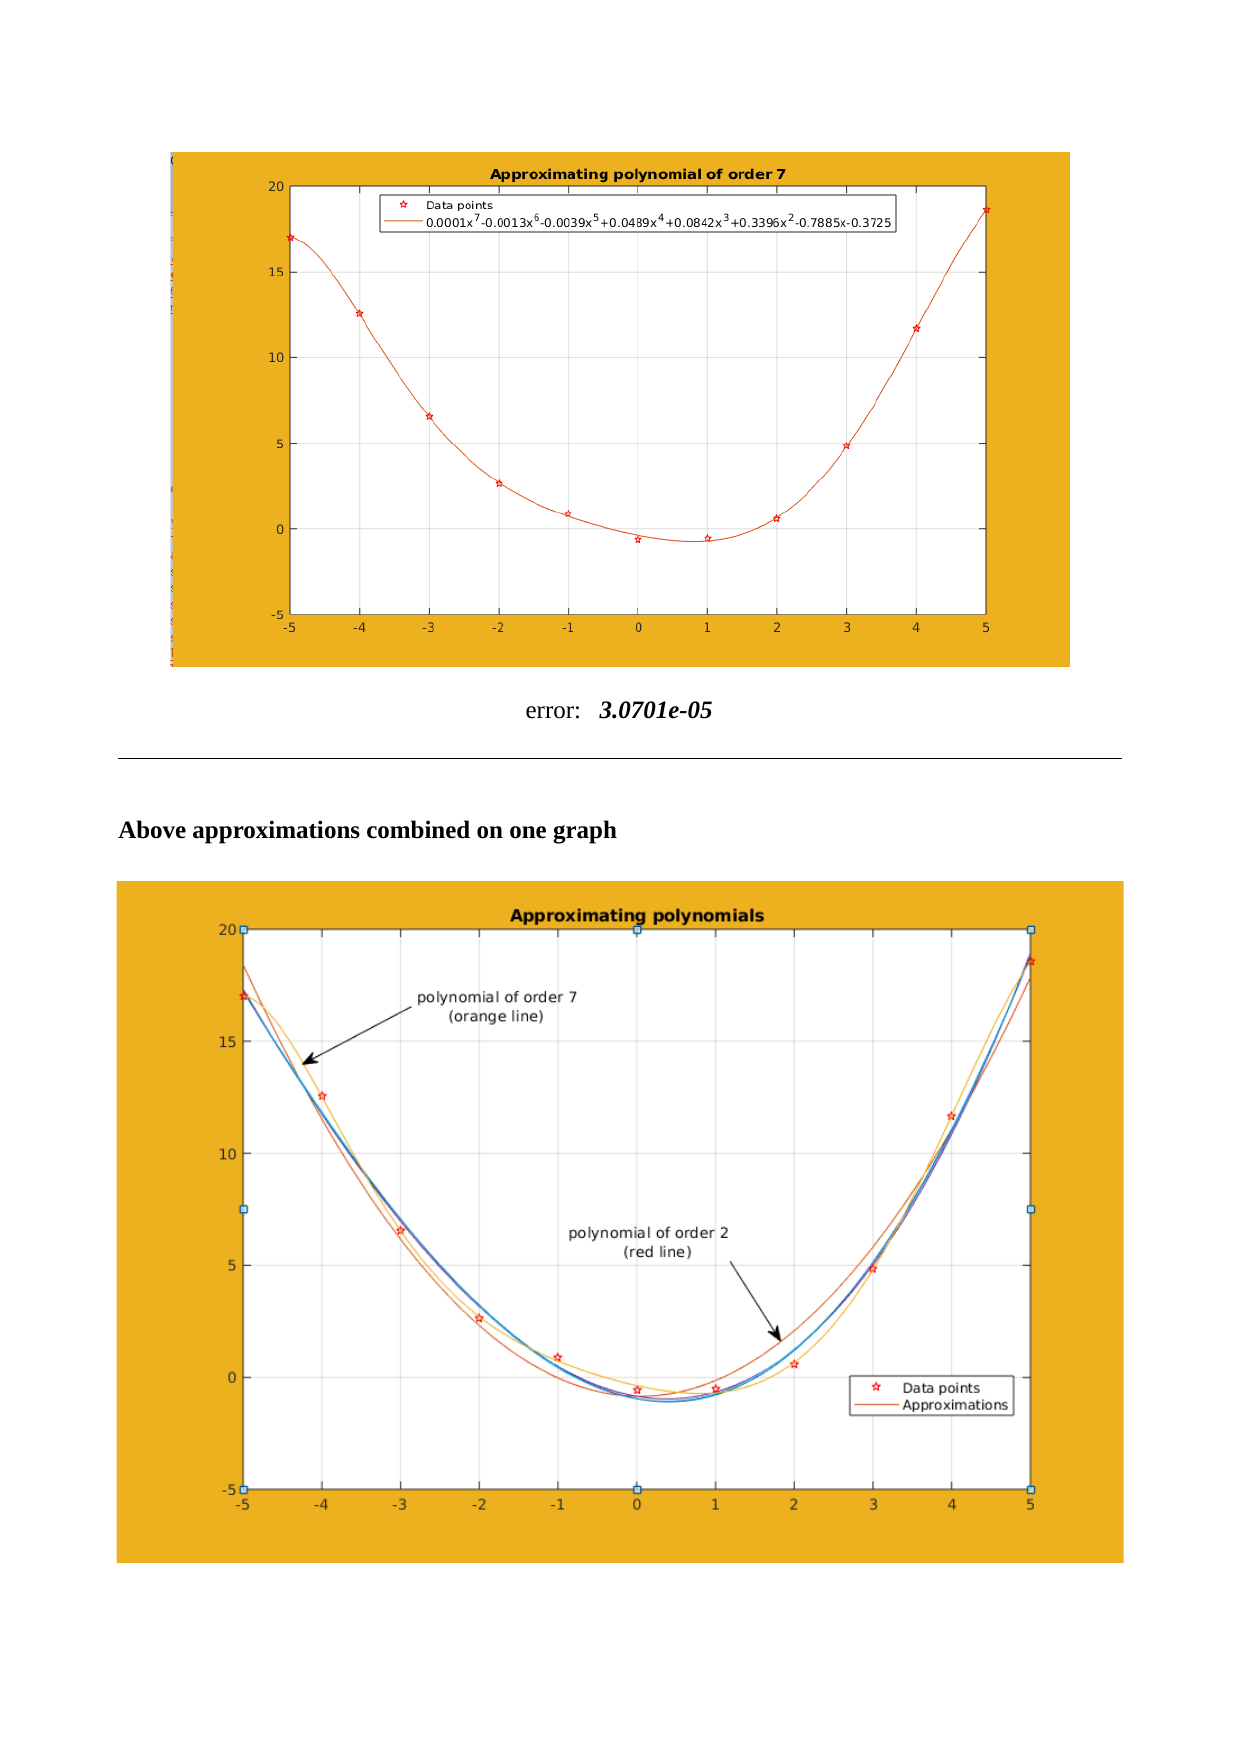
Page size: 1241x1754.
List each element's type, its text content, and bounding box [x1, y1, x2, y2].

picture [170, 152, 1070, 667]
text error: 3.0701e-05 [118, 696, 1122, 724]
picture [116, 881, 1124, 1563]
text Above approximations combined on one graph [118, 815, 1122, 844]
